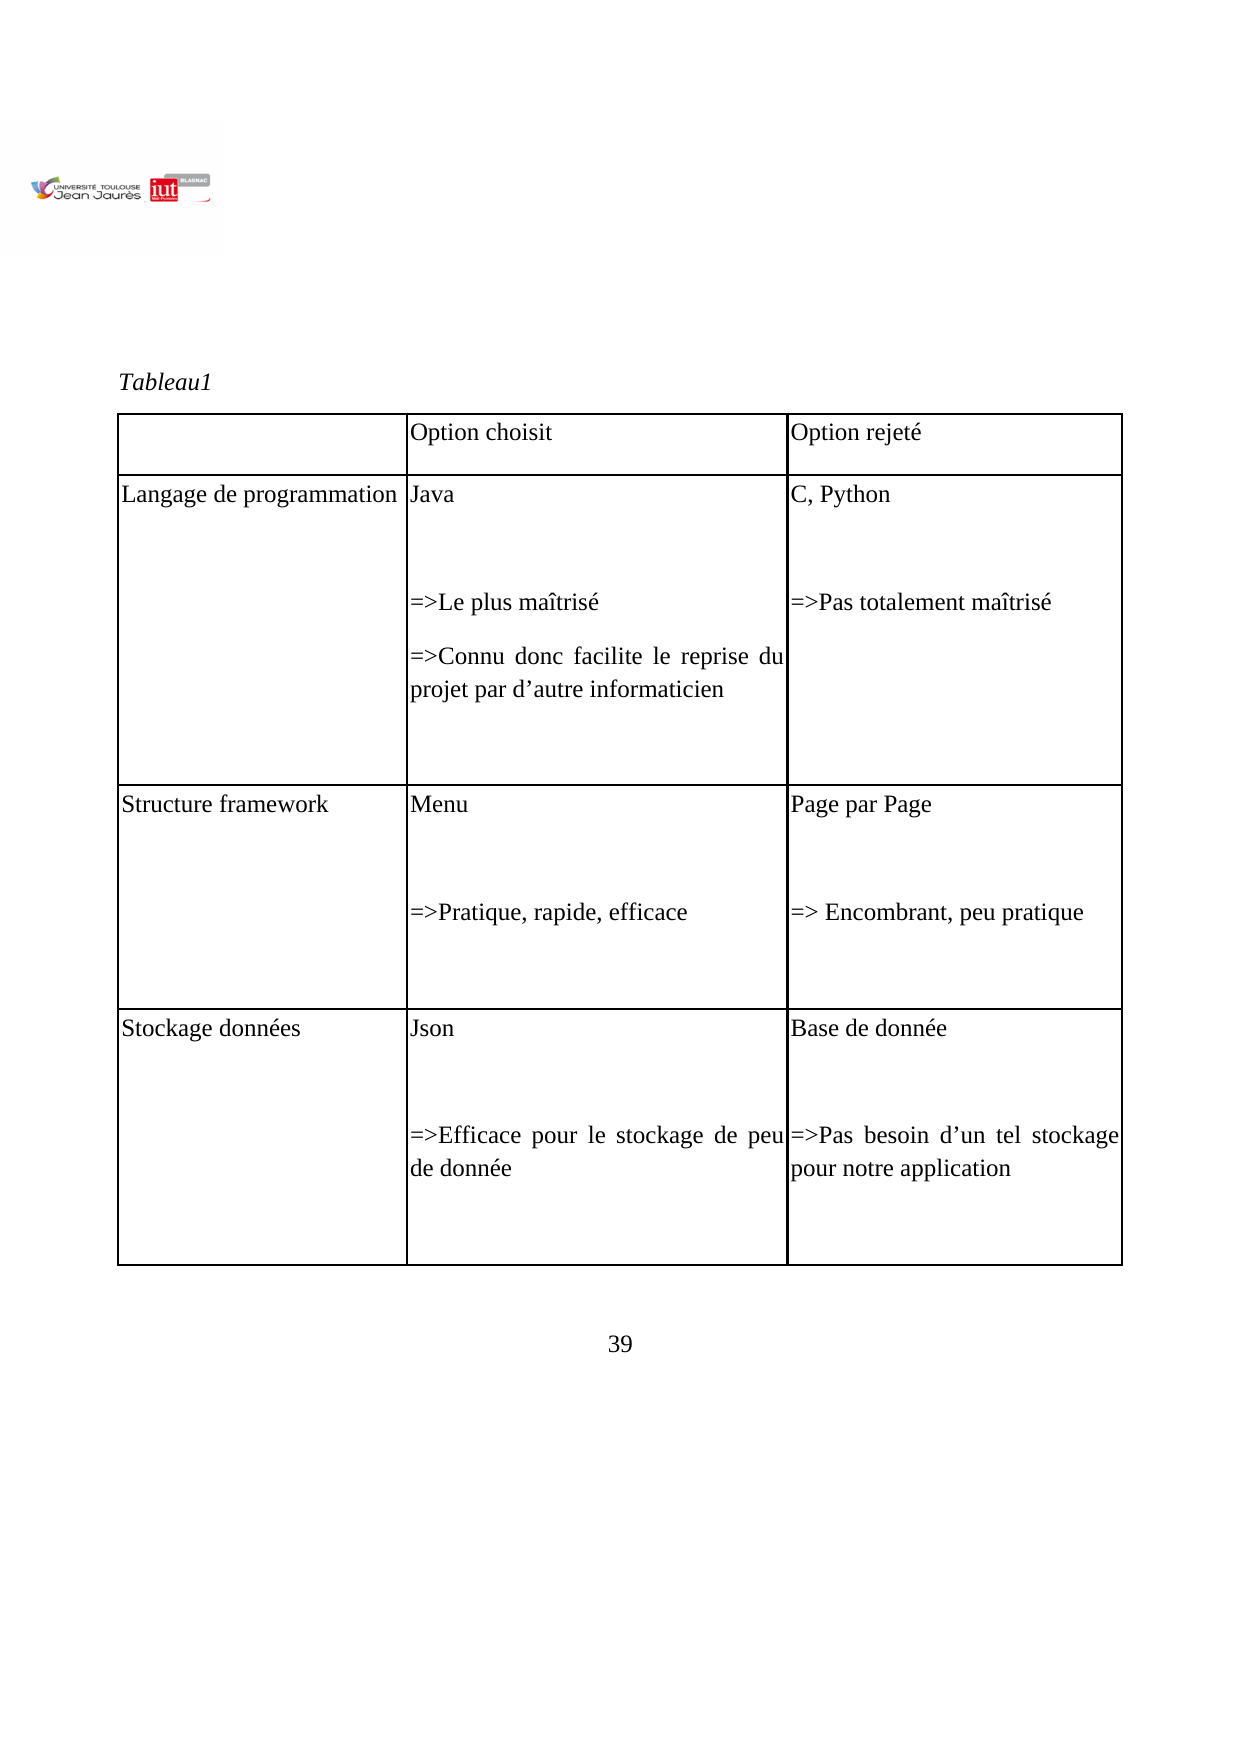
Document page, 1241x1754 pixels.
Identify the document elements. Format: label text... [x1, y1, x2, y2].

table_cell C, Python =>Pas totalement maîtrisé [789, 476, 1121, 784]
table_cell Stockage données [119, 1010, 406, 1264]
table_cell Langage de programmation [119, 476, 406, 784]
table_cell Java =>Le plus maîtrisé =>Connu donc facilite le reprise du projet par d’autre informaticien [408, 476, 786, 784]
table_cell Json =>Efficace pour le stockage de peu de donnée [408, 1010, 786, 1264]
table_cell Menu =>Pratique, rapide, efficace [408, 786, 786, 1008]
table_cell Page par Page => Encombrant, peu pratique [789, 786, 1121, 1008]
table_header Option choisit [408, 415, 786, 474]
table_cell Base de donnée =>Pas besoin d’un tel stockage pour notre application [789, 1010, 1121, 1264]
table_header [119, 415, 406, 474]
text Tableau1 [118, 367, 1122, 396]
table_cell Structure framework [119, 786, 406, 1008]
picture [0, 121, 226, 254]
table_header Option rejeté [789, 415, 1121, 474]
